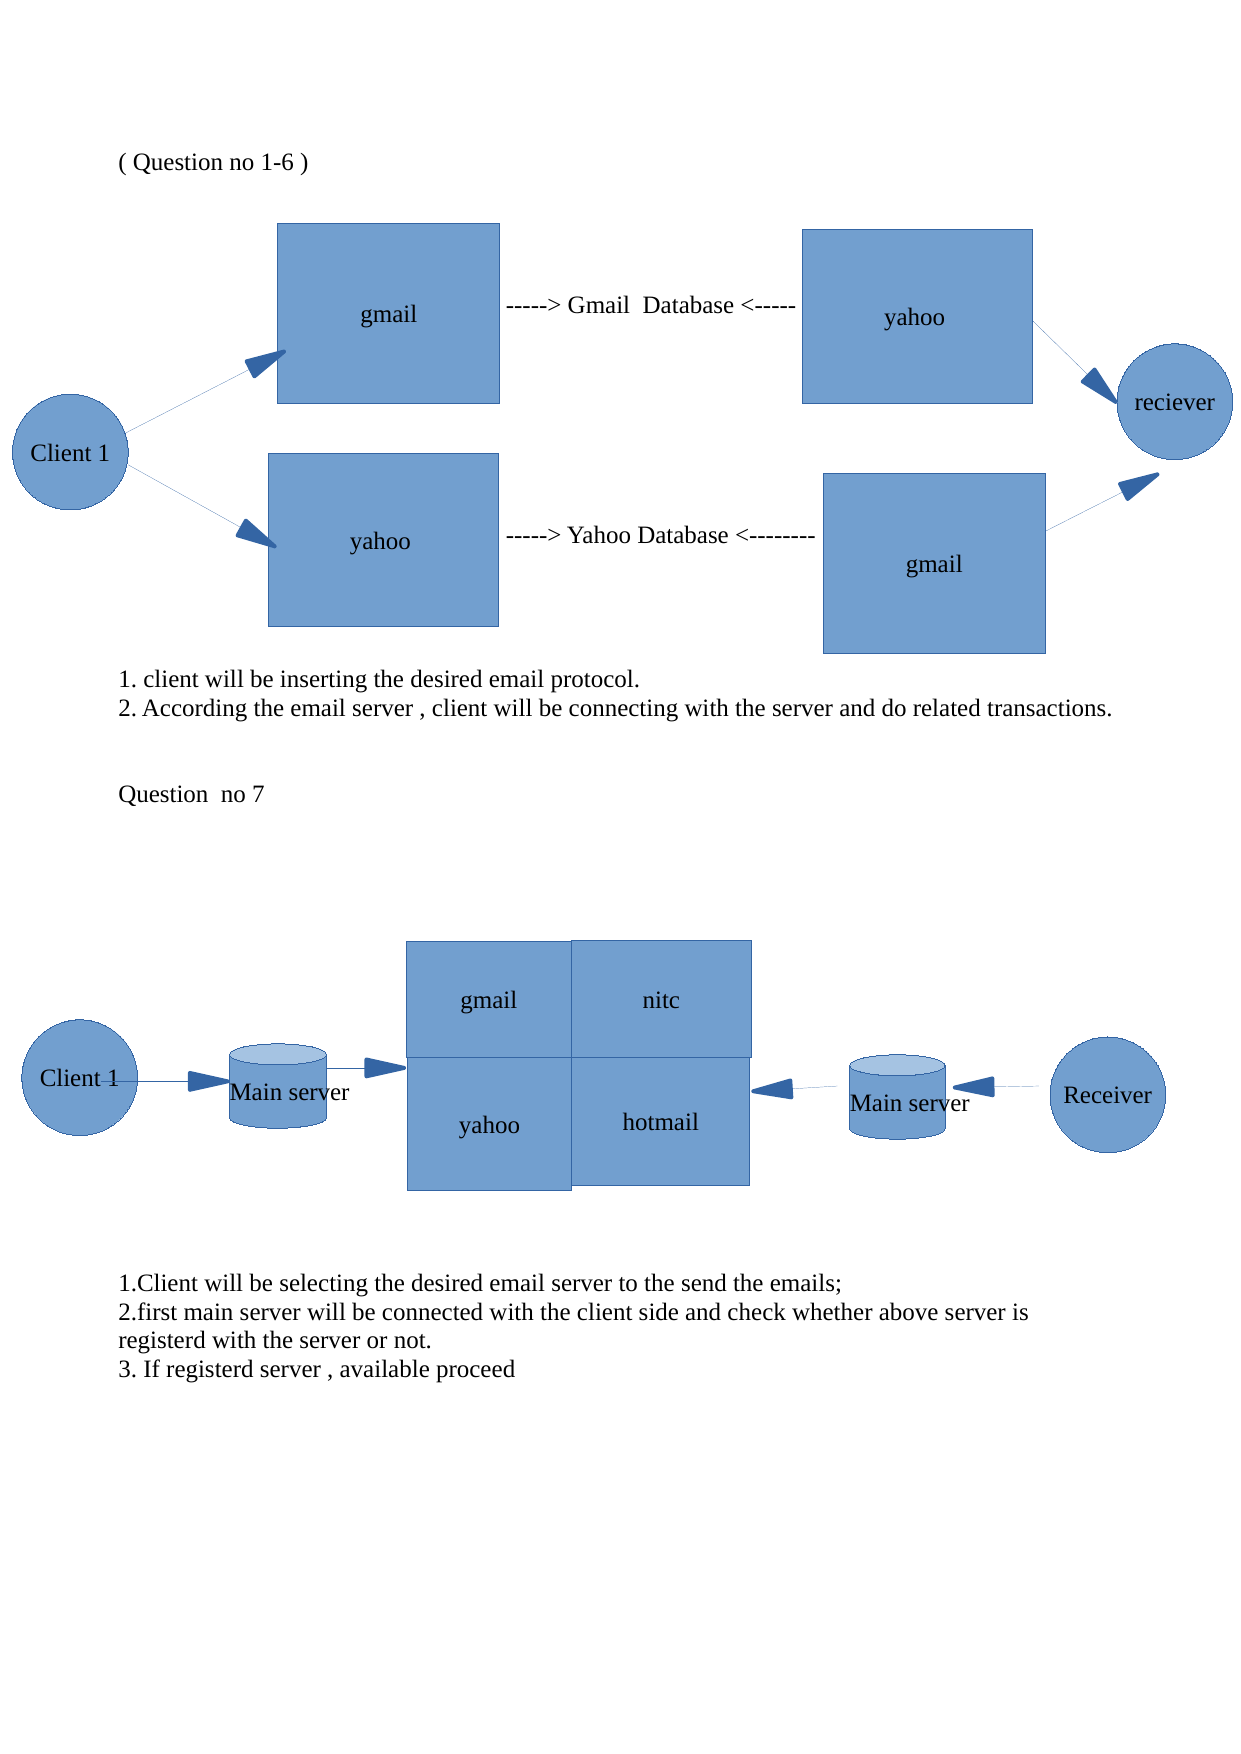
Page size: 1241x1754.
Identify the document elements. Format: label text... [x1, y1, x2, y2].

text -----> Yahoo Database <-------- [499, 521, 823, 549]
text -----> Gmail Database <----- [500, 291, 802, 319]
text Question no 7 [118, 779, 1122, 808]
text 2.first main server will be connected with the client side and check whether above server is registerd with the server or not. [118, 1297, 1122, 1354]
text 3. If registerd server , available proceed [118, 1354, 1122, 1383]
text [1033, 291, 1122, 319]
text ( Question no 1-6 ) [118, 147, 1122, 176]
text 1. client will be inserting the desired email protocol. [118, 664, 1122, 693]
text [118, 291, 277, 319]
text [118, 521, 268, 549]
text 2. According the email server , client will be connecting with the server and do related transactions. [118, 693, 1122, 722]
text [1046, 521, 1122, 549]
text 1.Client will be selecting the desired email server to the send the emails; [118, 1268, 1122, 1297]
